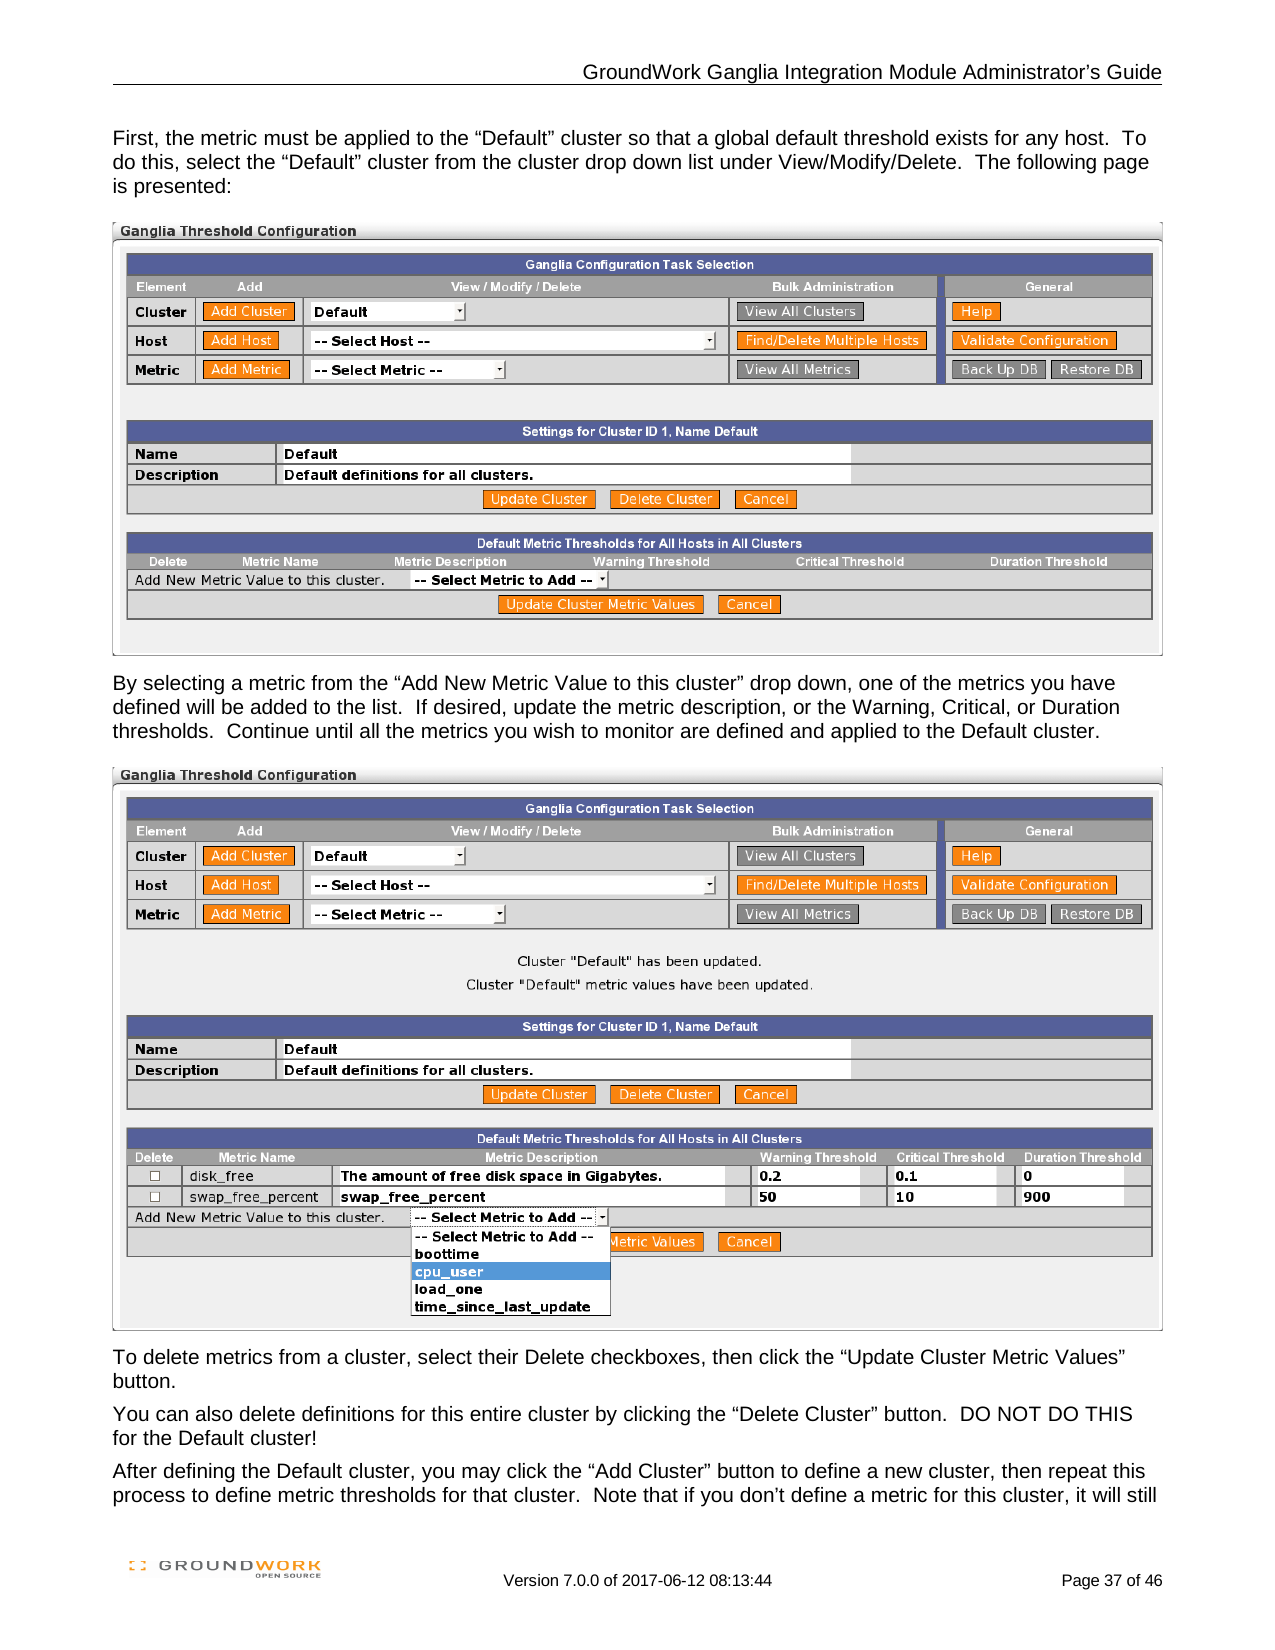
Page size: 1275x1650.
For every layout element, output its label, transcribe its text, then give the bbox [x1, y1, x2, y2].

picture [112, 767, 1163, 1331]
text After defining the Default cluster, you may click the “Add Cluster” button to define a new cluster, then repeat this process to define metric thresholds for that cluster. Note that if you don’t define a metric for this cluster, it will still [112, 1459, 1162, 1507]
text [112, 207, 1162, 222]
text By selecting a metric from the “Add New Metric Value to this cluster” drop down, one of the metrics you have defined will be added to the list. If desired, update the metric description, or the Warning, Critical, or Duration thresholds. Continue until all the metrics you wish to monitor are defined and applied to the Default cluster. [112, 656, 1162, 743]
picture [129, 1561, 321, 1578]
text First, the metric must be applied to the “Default” cluster so that a global default threshold exists for any host. To do this, select the “Default” cluster from the cluster drop down list under View/Modify/Delete. The following page is presented: [112, 126, 1162, 198]
picture [112, 222, 1163, 656]
text You can also delete definitions for this entire cluster by clicking the “Delete Cluster” button. DO NOT DO THIS for the Default cluster! [112, 1402, 1162, 1450]
text [112, 752, 1162, 767]
text To delete metrics from a cluster, select their Delete checkboxes, then click the “Update Cluster Metric Values” button. [112, 1331, 1162, 1393]
